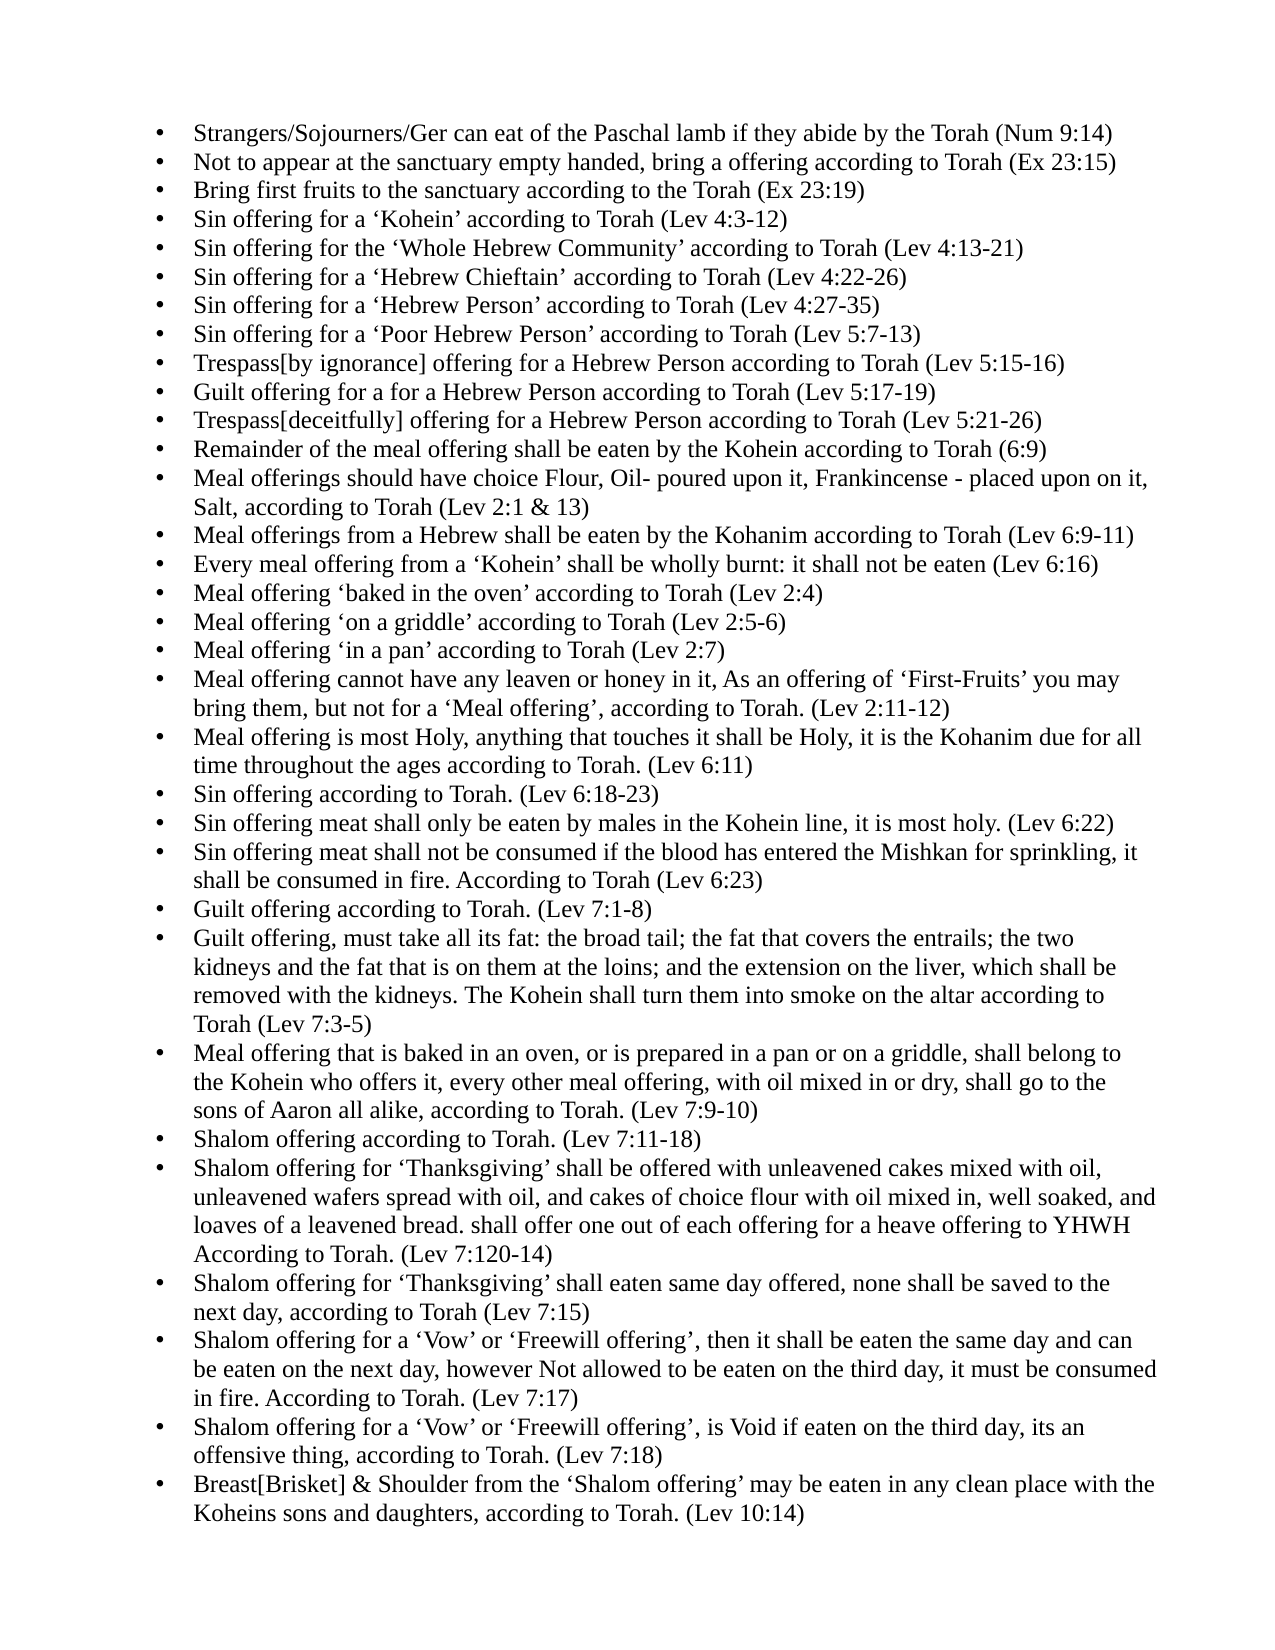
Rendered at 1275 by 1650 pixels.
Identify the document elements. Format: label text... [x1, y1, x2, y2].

list Meal offering ‘on a griddle’ according to Torah (Lev 2:5-6) [156, 607, 1157, 636]
list Trespass[deceitfully] offering for a Hebrew Person according to Torah (Lev 5:21-26) [156, 406, 1157, 434]
list Meal offerings should have choice Flour, Oil- poured upon it, Frankincense - placed upon on it, Salt, according to Torah (Lev 2:1 & 13) [156, 463, 1157, 521]
list Sin offering for a ‘Hebrew Chieftain’ according to Torah (Lev 4:22-26) [156, 262, 1157, 291]
list Sin offering for the ‘Whole Hebrew Community’ according to Torah (Lev 4:13-21) [156, 233, 1157, 262]
list Sin offering according to Torah. (Lev 6:18-23) [156, 779, 1157, 808]
list Guilt offering according to Torah. (Lev 7:1-8) [156, 894, 1157, 923]
list Guilt offering for a for a Hebrew Person according to Torah (Lev 5:17-19) [156, 377, 1157, 406]
list Every meal offering from a ‘Kohein’ shall be wholly burnt: it shall not be eaten (Lev 6:16) [156, 549, 1157, 578]
list Meal offerings from a Hebrew shall be eaten by the Kohanim according to Torah (Lev 6:9-11) [156, 521, 1157, 549]
list Sin offering meat shall not be consumed if the blood has entered the Mishkan for sprinkling, it shall be consumed in fire. According to Torah (Lev 6:23) [156, 837, 1157, 894]
list Breast[Brisket] & Shoulder from the ‘Shalom offering’ may be eaten in any clean place with the Koheins sons and daughters, according to Torah. (Lev 10:14) [156, 1469, 1157, 1527]
list Remainder of the meal offering shall be eaten by the Kohein according to Torah (6:9) [156, 434, 1157, 463]
list Guilt offering, must take all its fat: the broad tail; the fat that covers the entrails; the two kidneys and the fat that is on them at the loins; and the extension on the liver, which shall be removed with the kidneys. The Kohein shall turn them into smoke on the altar according to Torah (Lev 7:3-5) [156, 923, 1157, 1038]
list Meal offering cannot have any leaven or honey in it, As an offering of ‘First-Fruits’ you may bring them, but not for a ‘Meal offering’, according to Torah. (Lev 2:11-12) [156, 664, 1157, 722]
list Meal offering is most Holy, anything that touches it shall be Holy, it is the Kohanim due for all time throughout the ages according to Torah. (Lev 6:11) [156, 722, 1157, 779]
list Shalom offering for a ‘Vow’ or ‘Freewill offering’, then it shall be eaten the same day and can be eaten on the next day, however Not allowed to be eaten on the third day, it must be consumed in fire. According to Torah. (Lev 7:17) [156, 1326, 1157, 1412]
list Shalom offering according to Torah. (Lev 7:11-18) [156, 1124, 1157, 1153]
list Meal offering ‘baked in the oven’ according to Torah (Lev 2:4) [156, 578, 1157, 607]
list Shalom offering for ‘Thanksgiving’ shall be offered with unleavened cakes mixed with oil, unleavened wafers spread with oil, and cakes of choice flour with oil mixed in, well soaked, and loaves of a leavened bread. shall offer one out of each offering for a heave offering to YHWH According to Torah. (Lev 7:120-14) [156, 1153, 1157, 1268]
list Shalom offering for a ‘Vow’ or ‘Freewill offering’, is Void if eaten on the third day, its an offensive thing, according to Torah. (Lev 7:18) [156, 1412, 1157, 1469]
list Sin offering meat shall only be eaten by males in the Kohein line, it is most holy. (Lev 6:22) [156, 808, 1157, 837]
list Trespass[by ignorance] offering for a Hebrew Person according to Torah (Lev 5:15-16) [156, 348, 1157, 377]
list Shalom offering for ‘Thanksgiving’ shall eaten same day offered, none shall be saved to the next day, according to Torah (Lev 7:15) [156, 1268, 1157, 1326]
list Sin offering for a ‘Poor Hebrew Person’ according to Torah (Lev 5:7-13) [156, 319, 1157, 348]
list Strangers/Sojourners/Ger can eat of the Paschal lamb if they abide by the Torah (Num 9:14) [156, 118, 1157, 147]
list Sin offering for a ‘Kohein’ according to Torah (Lev 4:3-12) [156, 204, 1157, 233]
list Meal offering ‘in a pan’ according to Torah (Lev 2:7) [156, 636, 1157, 664]
list Meal offering that is baked in an oven, or is prepared in a pan or on a griddle, shall belong to the Kohein who offers it, every other meal offering, with oil mixed in or dry, shall go to the sons of Aaron all alike, according to Torah. (Lev 7:9-10) [156, 1038, 1157, 1124]
list Sin offering for a ‘Hebrew Person’ according to Torah (Lev 4:27-35) [156, 291, 1157, 319]
list Bring first fruits to the sanctuary according to the Torah (Ex 23:19) [156, 176, 1157, 204]
list Not to appear at the sanctuary empty handed, bring a offering according to Torah (Ex 23:15) [156, 147, 1157, 176]
